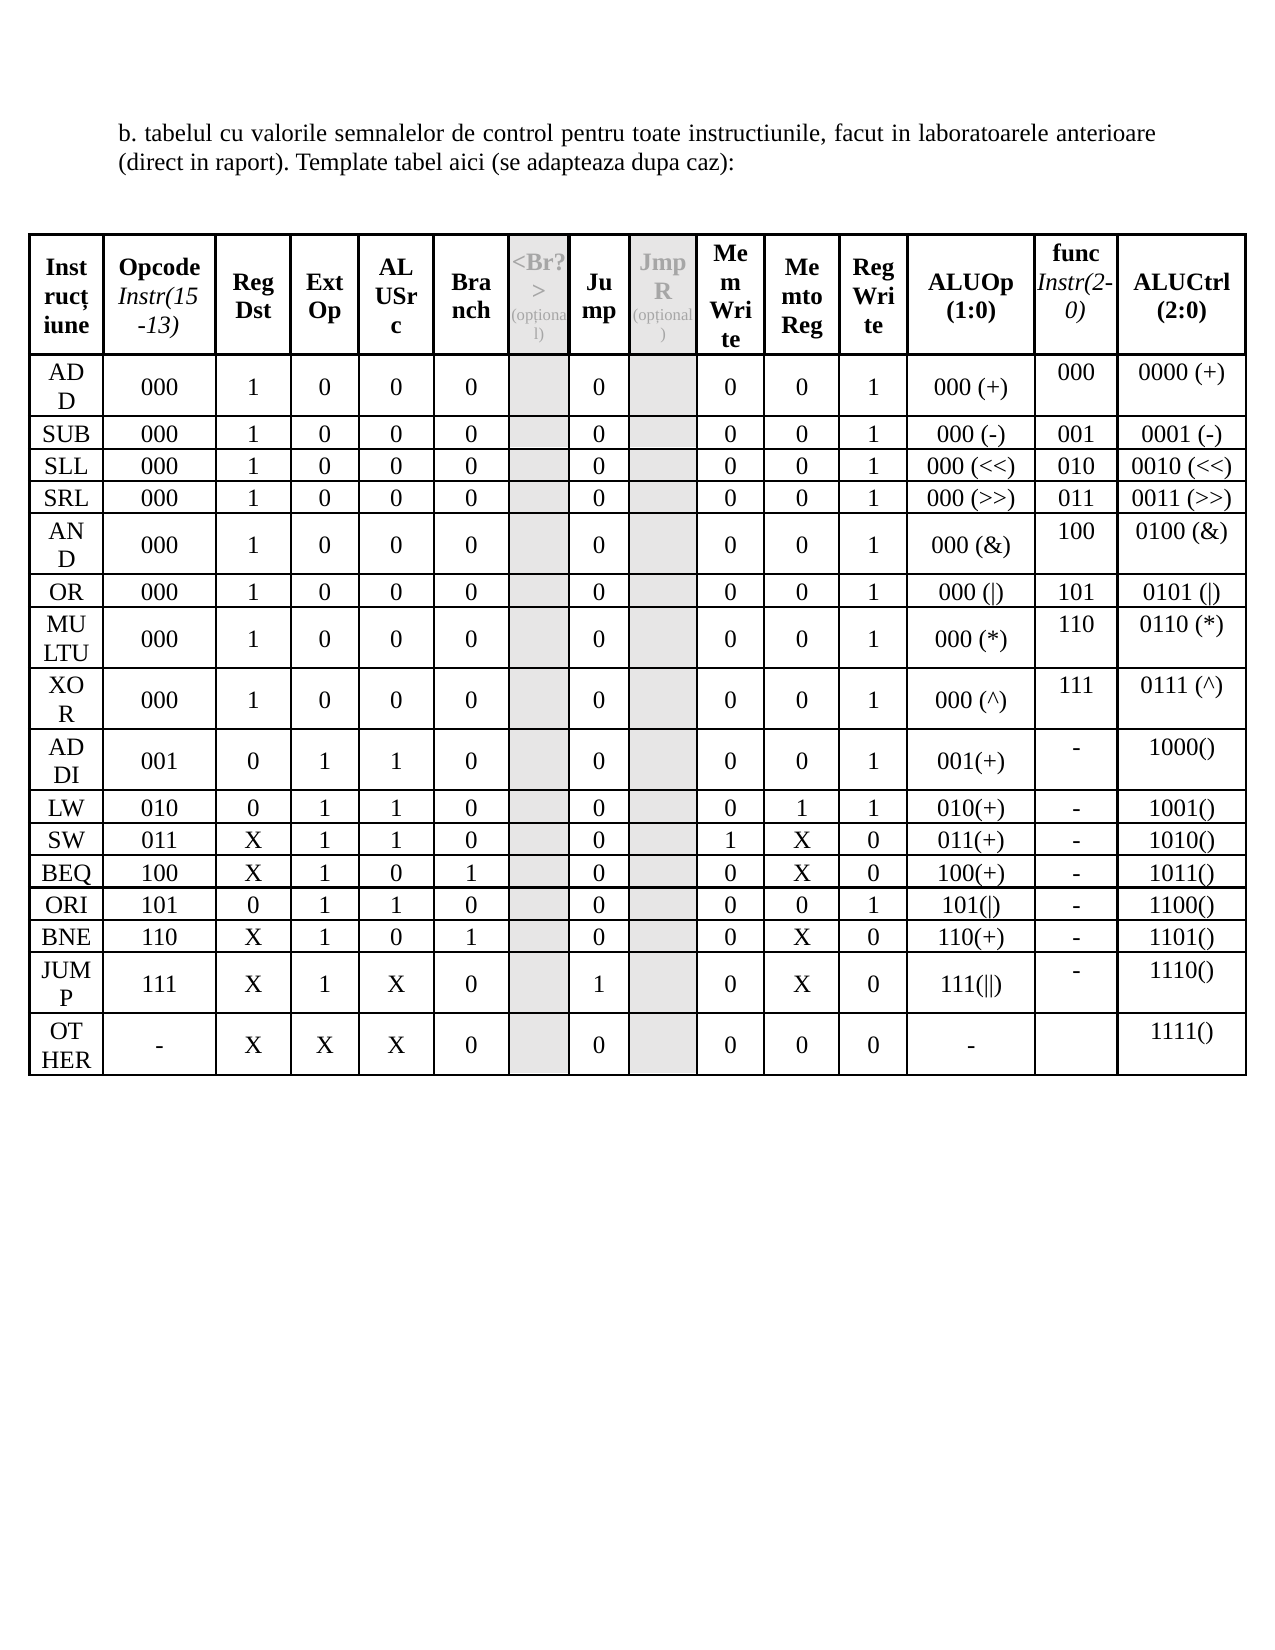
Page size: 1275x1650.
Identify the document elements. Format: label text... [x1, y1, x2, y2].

table_cell 0 [765, 1014, 838, 1073]
table_cell 0 [570, 514, 628, 573]
table_cell X [765, 856, 838, 886]
table_cell 0 [435, 514, 508, 573]
table_cell 0 [698, 730, 763, 789]
table_cell [510, 1014, 568, 1073]
table_cell 110 [104, 921, 215, 951]
table_cell 000 (-) [908, 417, 1034, 447]
table_cell [510, 669, 568, 728]
table_cell 0 [698, 450, 763, 480]
table_cell [510, 824, 568, 854]
table_header Reg Write [841, 236, 906, 353]
table_cell X [765, 921, 838, 951]
table_header ALUSrc [360, 236, 432, 353]
table_cell 1 [217, 356, 290, 415]
table_cell SUB [31, 417, 102, 447]
table_cell 1010() [1119, 824, 1245, 854]
table_cell [510, 417, 568, 447]
table_cell X [217, 953, 290, 1012]
table_cell 0 [570, 824, 628, 854]
table_cell 1 [292, 824, 358, 854]
table_cell 1 [840, 608, 906, 667]
table_cell - [104, 1014, 215, 1073]
table_cell 000 (>>) [908, 482, 1034, 512]
table_cell 0 [765, 450, 838, 480]
table_cell 0 [435, 791, 508, 822]
table_cell ADD [31, 356, 102, 415]
table_cell MULTU [31, 608, 102, 667]
table_cell 1 [360, 889, 433, 919]
table_cell 101 [104, 889, 215, 919]
table_cell X [217, 856, 290, 886]
table_cell 0 [435, 417, 508, 447]
table_cell 1001() [1119, 791, 1245, 822]
table_cell X [360, 1014, 433, 1073]
table_cell 0 [435, 730, 508, 789]
table_cell 0 [570, 450, 628, 480]
table_cell 1 [840, 356, 906, 415]
table_cell 0 [292, 608, 358, 667]
table_cell 1 [292, 921, 358, 951]
table_header Branch [435, 236, 507, 353]
table_cell 0011 (>>) [1119, 482, 1245, 512]
table_cell 0 [570, 356, 628, 415]
table_cell 1 [292, 791, 358, 822]
table_cell 000 (+) [908, 356, 1034, 415]
table_cell SLL [31, 450, 102, 480]
table_cell AND [31, 514, 102, 573]
table_cell 1 [435, 856, 508, 886]
table_cell 1 [360, 791, 433, 822]
table_cell 000 [1036, 356, 1116, 415]
table_cell [510, 356, 568, 415]
table_cell 0 [360, 450, 433, 480]
table_cell 1 [217, 417, 290, 447]
table_cell 0 [360, 575, 433, 606]
table_header MemtoReg [766, 236, 838, 353]
table_cell BEQ [31, 856, 102, 886]
table_cell [630, 514, 696, 573]
table_cell 100 [104, 856, 215, 886]
table_cell 000 (*) [908, 608, 1034, 667]
table_header <Br?> (opțional) [510, 236, 567, 353]
table_cell [630, 791, 696, 822]
table_cell 0 [698, 856, 763, 886]
table_cell XOR [31, 669, 102, 728]
table_cell 000 [104, 514, 215, 573]
table_cell 1 [840, 575, 906, 606]
table_cell 0 [840, 1014, 906, 1073]
table_cell 111 [104, 953, 215, 1012]
table_cell 0 [698, 417, 763, 447]
table_cell - [1036, 824, 1116, 854]
table_cell 1 [360, 824, 433, 854]
table_cell 0 [698, 953, 763, 1012]
table_cell [630, 953, 696, 1012]
table_cell X [360, 953, 433, 1012]
table_header Jump [571, 236, 628, 353]
table_cell 0 [570, 1014, 628, 1073]
table_cell 1 [840, 450, 906, 480]
table_header ExtOp [292, 236, 357, 353]
table_cell [630, 417, 696, 447]
table_cell - [1036, 856, 1116, 886]
table_cell 1 [217, 482, 290, 512]
table_cell 0 [698, 482, 763, 512]
table_cell [630, 856, 696, 886]
table_cell 1 [840, 417, 906, 447]
table_cell 0 [840, 953, 906, 1012]
table_header Instrucțiune [31, 236, 102, 353]
table_cell 0 [435, 824, 508, 854]
table_cell 0 [698, 669, 763, 728]
table_cell 0 [698, 575, 763, 606]
table_cell ADDI [31, 730, 102, 789]
table_cell 0 [292, 356, 358, 415]
table_cell 1 [217, 514, 290, 573]
table_cell 1011() [1119, 856, 1245, 886]
table_cell [630, 450, 696, 480]
table_cell 1 [840, 669, 906, 728]
table_cell 1 [570, 953, 628, 1012]
table_cell 0 [698, 514, 763, 573]
table_cell 0101 (|) [1119, 575, 1245, 606]
table_cell 0 [292, 575, 358, 606]
table_cell [630, 608, 696, 667]
table_cell 1 [840, 514, 906, 573]
table_cell [510, 953, 568, 1012]
table_cell 0 [292, 482, 358, 512]
table_cell [630, 482, 696, 512]
table_cell - [1036, 921, 1116, 951]
table_cell 0 [570, 417, 628, 447]
table_cell 1110() [1119, 953, 1245, 1012]
table_cell 0 [698, 921, 763, 951]
table_cell 0 [435, 889, 508, 919]
table_cell 101 [1036, 575, 1116, 606]
table_cell 0 [570, 575, 628, 606]
table_header MemWrite [698, 236, 763, 353]
table_cell 0 [765, 669, 838, 728]
table_cell 0 [570, 608, 628, 667]
table_cell 0 [217, 730, 290, 789]
table_cell 0 [435, 669, 508, 728]
table_cell 0 [570, 856, 628, 886]
table_cell 0 [360, 921, 433, 951]
table_cell 010 [104, 791, 215, 822]
table_cell 000 (|) [908, 575, 1034, 606]
table_cell 000 [104, 482, 215, 512]
table_cell 000 [104, 417, 215, 447]
table_cell 0 [570, 730, 628, 789]
table_header JmpR (opțional) [631, 236, 695, 353]
table_cell [510, 514, 568, 573]
table_cell 1 [840, 730, 906, 789]
table_cell 000 (<<) [908, 450, 1034, 480]
table_cell 1 [698, 824, 763, 854]
table_cell 1 [217, 669, 290, 728]
table_cell [630, 730, 696, 789]
table_cell X [217, 1014, 290, 1073]
table_cell 1 [292, 953, 358, 1012]
table_cell [510, 856, 568, 886]
table_cell [510, 608, 568, 667]
table_header RegDst [217, 236, 289, 353]
table_cell 1 [217, 575, 290, 606]
table_cell [1036, 1014, 1116, 1073]
table_cell 0 [570, 669, 628, 728]
table_cell 0 [360, 608, 433, 667]
table_cell 0 [360, 669, 433, 728]
table_cell 0 [698, 356, 763, 415]
table_cell 0 [698, 608, 763, 667]
table_cell 0 [840, 824, 906, 854]
table_cell 011(+) [908, 824, 1034, 854]
table_cell 1 [765, 791, 838, 822]
table_cell 0 [360, 356, 433, 415]
table_cell 0 [360, 482, 433, 512]
table_cell 010(+) [908, 791, 1034, 822]
table_cell X [765, 824, 838, 854]
table_cell BNE [31, 921, 102, 951]
table_cell 000 [104, 450, 215, 480]
table_cell 0 [765, 482, 838, 512]
table_cell 101(|) [908, 889, 1034, 919]
table_cell 0000 (+) [1119, 356, 1245, 415]
table_cell 0 [435, 608, 508, 667]
table_cell 100(+) [908, 856, 1034, 886]
table_cell 0 [292, 669, 358, 728]
table_cell 100 [1036, 514, 1116, 573]
table_cell 0 [698, 791, 763, 822]
table_cell 001 [1036, 417, 1116, 447]
table_cell [510, 730, 568, 789]
table_cell 1100() [1119, 889, 1245, 919]
table_cell 000 [104, 356, 215, 415]
table_cell [510, 482, 568, 512]
table_cell 0 [570, 482, 628, 512]
table_cell 001 [104, 730, 215, 789]
table_cell X [765, 953, 838, 1012]
table_cell 1 [292, 889, 358, 919]
table_cell 000 [104, 669, 215, 728]
table_cell 1 [217, 450, 290, 480]
table_cell 1101() [1119, 921, 1245, 951]
table_cell 1 [292, 730, 358, 789]
table_cell 0 [292, 514, 358, 573]
table_cell SRL [31, 482, 102, 512]
table_cell 1 [217, 608, 290, 667]
table_cell 0 [840, 921, 906, 951]
table_cell 1 [435, 921, 508, 951]
table_cell 0 [765, 575, 838, 606]
table_cell 110(+) [908, 921, 1034, 951]
table_cell 011 [1036, 482, 1116, 512]
table_cell 0 [292, 450, 358, 480]
table_cell - [908, 1014, 1034, 1073]
table_cell 0 [570, 889, 628, 919]
table_cell [630, 824, 696, 854]
table_cell - [1036, 889, 1116, 919]
table_cell 000 (&) [908, 514, 1034, 573]
table_cell [630, 356, 696, 415]
table_cell 0 [570, 791, 628, 822]
table_cell 0 [292, 417, 358, 447]
table_cell 110 [1036, 608, 1116, 667]
table_cell 0 [360, 514, 433, 573]
table_cell 1 [360, 730, 433, 789]
table_cell 0100 (&) [1119, 514, 1245, 573]
table_cell 0 [435, 1014, 508, 1073]
table_cell 1 [292, 856, 358, 886]
table_cell 000 [104, 575, 215, 606]
table_cell 0 [435, 575, 508, 606]
table_cell [630, 1014, 696, 1073]
table_cell 0110 (*) [1119, 608, 1245, 667]
table_cell [510, 889, 568, 919]
table_cell X [217, 824, 290, 854]
table_cell 0 [570, 921, 628, 951]
table_cell 0 [840, 856, 906, 886]
table_cell X [292, 1014, 358, 1073]
table_cell 000 [104, 608, 215, 667]
table_header ALUOp (1:0) [909, 236, 1033, 353]
table_cell 0 [698, 1014, 763, 1073]
table_cell 0 [765, 608, 838, 667]
table_cell JUMP [31, 953, 102, 1012]
table_cell [630, 889, 696, 919]
table_cell 011 [104, 824, 215, 854]
table_cell 0 [765, 356, 838, 415]
table_cell 0111 (^) [1119, 669, 1245, 728]
table_cell 0 [435, 482, 508, 512]
table_cell 0 [217, 889, 290, 919]
table_cell [510, 575, 568, 606]
table_cell 111(||) [908, 953, 1034, 1012]
table_cell 0 [217, 791, 290, 822]
table_header Opcode Instr(15-13) [105, 236, 214, 353]
table_cell - [1036, 791, 1116, 822]
table_cell 0 [360, 856, 433, 886]
table_cell ORI [31, 889, 102, 919]
table_cell [510, 450, 568, 480]
table_cell 0 [765, 514, 838, 573]
table_cell 0 [765, 417, 838, 447]
table_cell 0 [765, 889, 838, 919]
table_header func Instr(2-0) [1036, 236, 1116, 353]
text b. tabelul cu valorile semnalelor de control pentru toate instructiunile, facut in laboratoarele anterioare (direct in raport). Template tabel aici (se adapteaza dupa caz): [118, 118, 1157, 176]
table_cell OR [31, 575, 102, 606]
table_cell 111 [1036, 669, 1116, 728]
table_cell 000 (^) [908, 669, 1034, 728]
table_cell 1 [840, 791, 906, 822]
table_cell [630, 921, 696, 951]
table_cell 0010 (<<) [1119, 450, 1245, 480]
table_cell [630, 575, 696, 606]
table_cell - [1036, 730, 1116, 789]
table_cell LW [31, 791, 102, 822]
table_cell 0 [360, 417, 433, 447]
table_cell 0 [435, 356, 508, 415]
table_cell - [1036, 953, 1116, 1012]
table_header ALUCtrl (2:0) [1119, 236, 1244, 353]
table_cell 0 [435, 953, 508, 1012]
table_cell 1 [840, 482, 906, 512]
table_cell OTHER [31, 1014, 102, 1073]
table_cell SW [31, 824, 102, 854]
table_cell 0001 (-) [1119, 417, 1245, 447]
table_cell 0 [435, 450, 508, 480]
table_cell 0 [765, 730, 838, 789]
table_cell 1000() [1119, 730, 1245, 789]
table_cell [630, 669, 696, 728]
table_cell 010 [1036, 450, 1116, 480]
table_cell 0 [698, 889, 763, 919]
table_cell 001(+) [908, 730, 1034, 789]
table_cell [510, 921, 568, 951]
table_cell 1111() [1119, 1014, 1245, 1073]
table_cell X [217, 921, 290, 951]
table_cell 1 [840, 889, 906, 919]
table_cell [510, 791, 568, 822]
